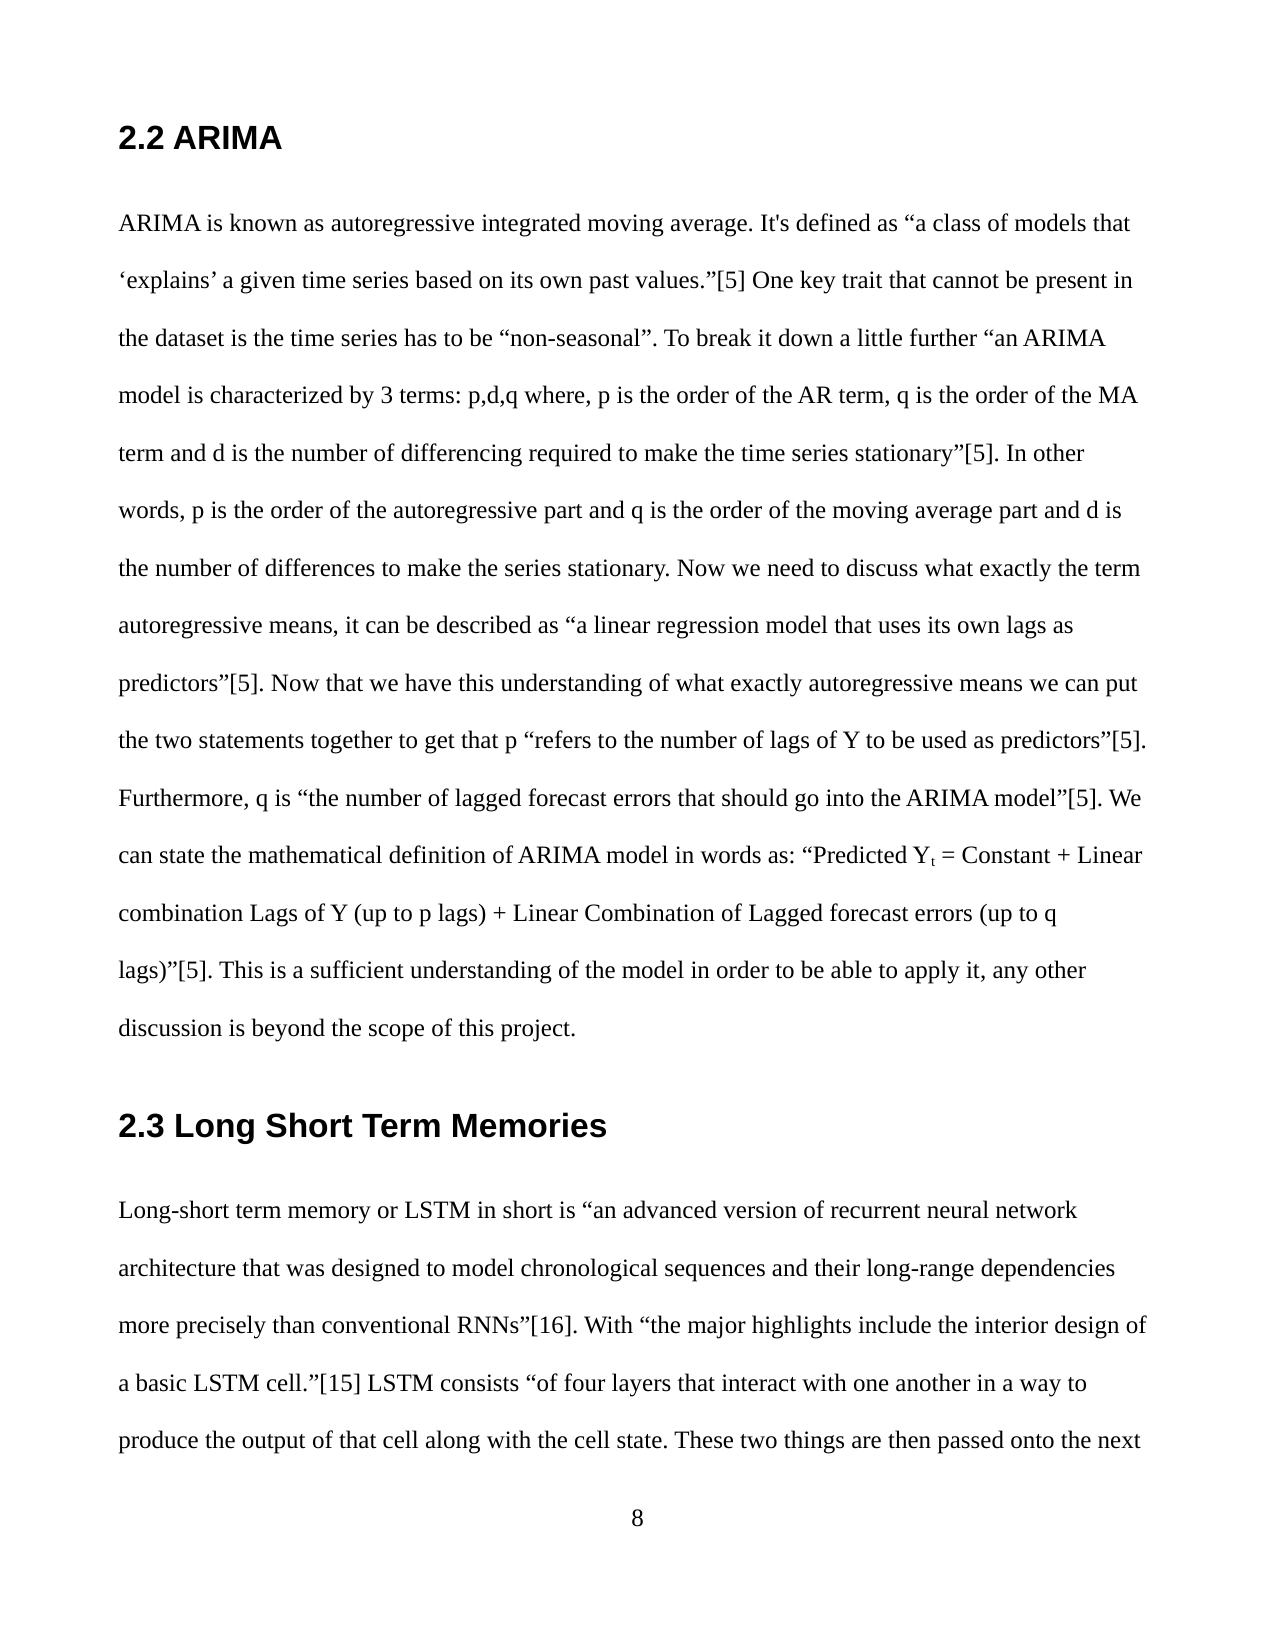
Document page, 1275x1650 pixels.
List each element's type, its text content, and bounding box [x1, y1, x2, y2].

text Long-short term memory or LSTM in short is “an advanced version of recurrent neural network architecture that was designed to model chronological sequences and their long-range dependencies more precisely than conventional RNNs”[16]. With “the major highlights include the interior design of a basic LSTM cell.”[15] LSTM consists “of four layers that interact with one another in a way to produce the output of that cell along with the cell state. These two things are then passed onto the next [118, 1196, 1157, 1454]
text ARIMA is known as autoregressive integrated moving average. It's defined as “a class of models that ‘explains’ a given time series based on its own past values.”[5] One key trait that cannot be present in the dataset is the time series has to be “non-seasonal”. To break it down a little further “an ARIMA model is characterized by 3 terms: p,d,q where, p is the order of the AR term, q is the order of the MA term and d is the number of differencing required to make the time series stationary”[5]. In other words, p is the order of the autoregressive part and q is the order of the moving average part and d is the number of differences to make the series stationary. Now we need to discuss what exactly the term autoregressive means, it can be described as “a linear regression model that uses its own lags as predictors”[5]. Now that we have this understanding of what exactly autoregressive means we can put the two statements together to get that p “refers to the number of lags of Y to be used as predictors”[5]. Furthermore, q is “the number of lagged forecast errors that should go into the ARIMA model”[5]. We can state the mathematical definition of ARIMA model in words as: “Predicted Yt = Constant + Linear combination Lags of Y (up to p lags) + Linear Combination of Lagged forecast errors (up to q lags)”[5]. This is a sufficient understanding of the model in order to be able to apply it, any other discussion is beyond the scope of this project. [118, 208, 1157, 1042]
subtitle 2.2 ARIMA [118, 118, 1157, 157]
subtitle 2.3 Long Short Term Memories [118, 1106, 1157, 1144]
